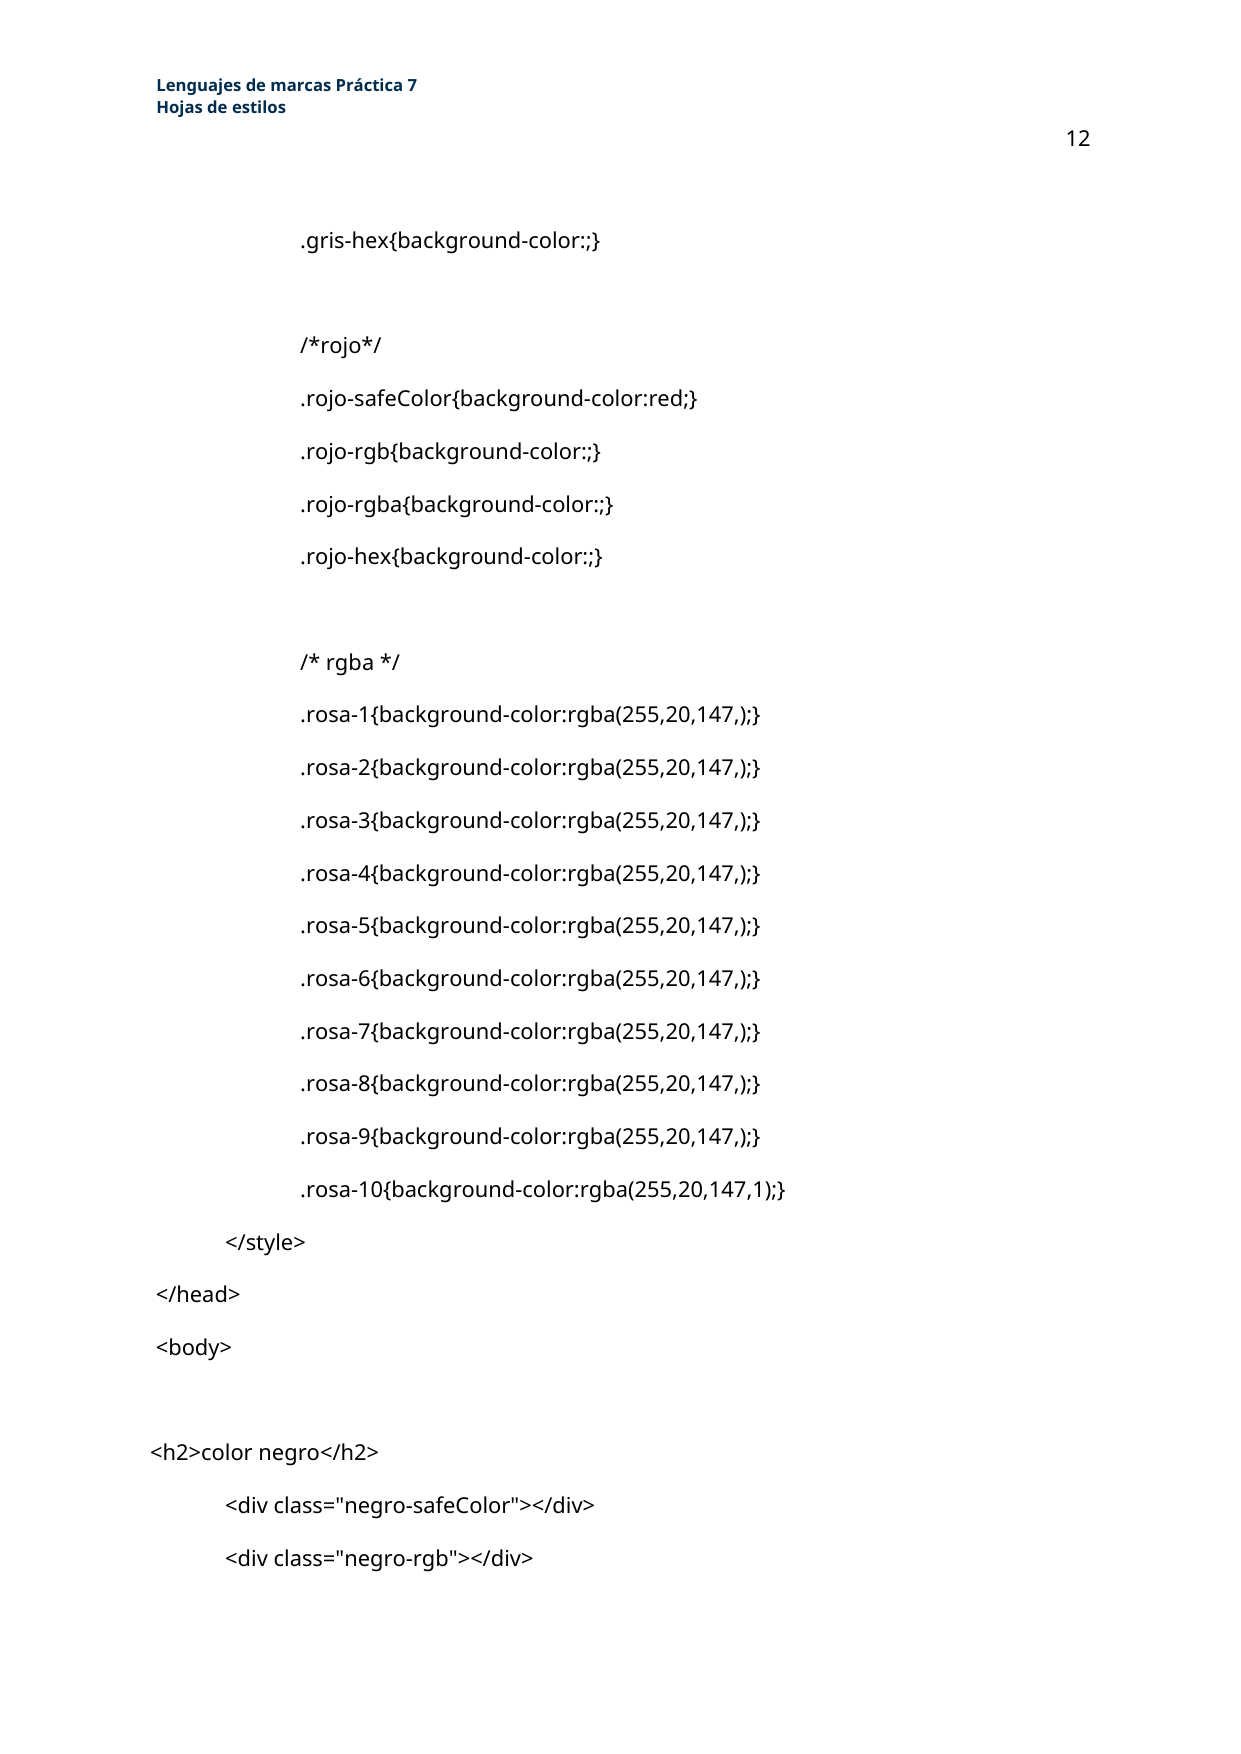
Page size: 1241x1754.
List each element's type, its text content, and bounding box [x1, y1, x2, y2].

text .rojo-hex{background-color:;} [150, 541, 1090, 571]
text /* rgba */ [150, 647, 1090, 677]
text .rosa-9{background-color:rgba(255,20,147,);} [150, 1121, 1090, 1151]
text .rosa-8{background-color:rgba(255,20,147,);} [150, 1068, 1090, 1098]
text <body> [150, 1332, 1090, 1362]
text .rosa-2{background-color:rgba(255,20,147,);} [150, 752, 1090, 782]
text </style> [150, 1227, 1090, 1256]
text .rosa-3{background-color:rgba(255,20,147,);} [150, 805, 1090, 835]
text .rojo-rgb{background-color:;} [150, 436, 1090, 466]
text <div class="negro-rgb"></div> [150, 1543, 1090, 1573]
text .rosa-6{background-color:rgba(255,20,147,);} [150, 963, 1090, 993]
text .rosa-7{background-color:rgba(255,20,147,);} [150, 1016, 1090, 1046]
text .gris-hex{background-color:;} [150, 225, 1090, 255]
text .rosa-4{background-color:rgba(255,20,147,);} [150, 858, 1090, 887]
text .rosa-1{background-color:rgba(255,20,147,);} [150, 699, 1090, 729]
text <div class="negro-safeColor"></div> [150, 1490, 1090, 1520]
text </head> [150, 1279, 1090, 1309]
text <h2>color negro</h2> [150, 1437, 1090, 1467]
text .rojo-safeColor{background-color:red;} [150, 383, 1090, 413]
text .rosa-10{background-color:rgba(255,20,147,1);} [150, 1174, 1090, 1204]
text .rosa-5{background-color:rgba(255,20,147,);} [150, 910, 1090, 940]
text .rojo-rgba{background-color:;} [150, 489, 1090, 518]
text /*rojo*/ [150, 331, 1090, 360]
